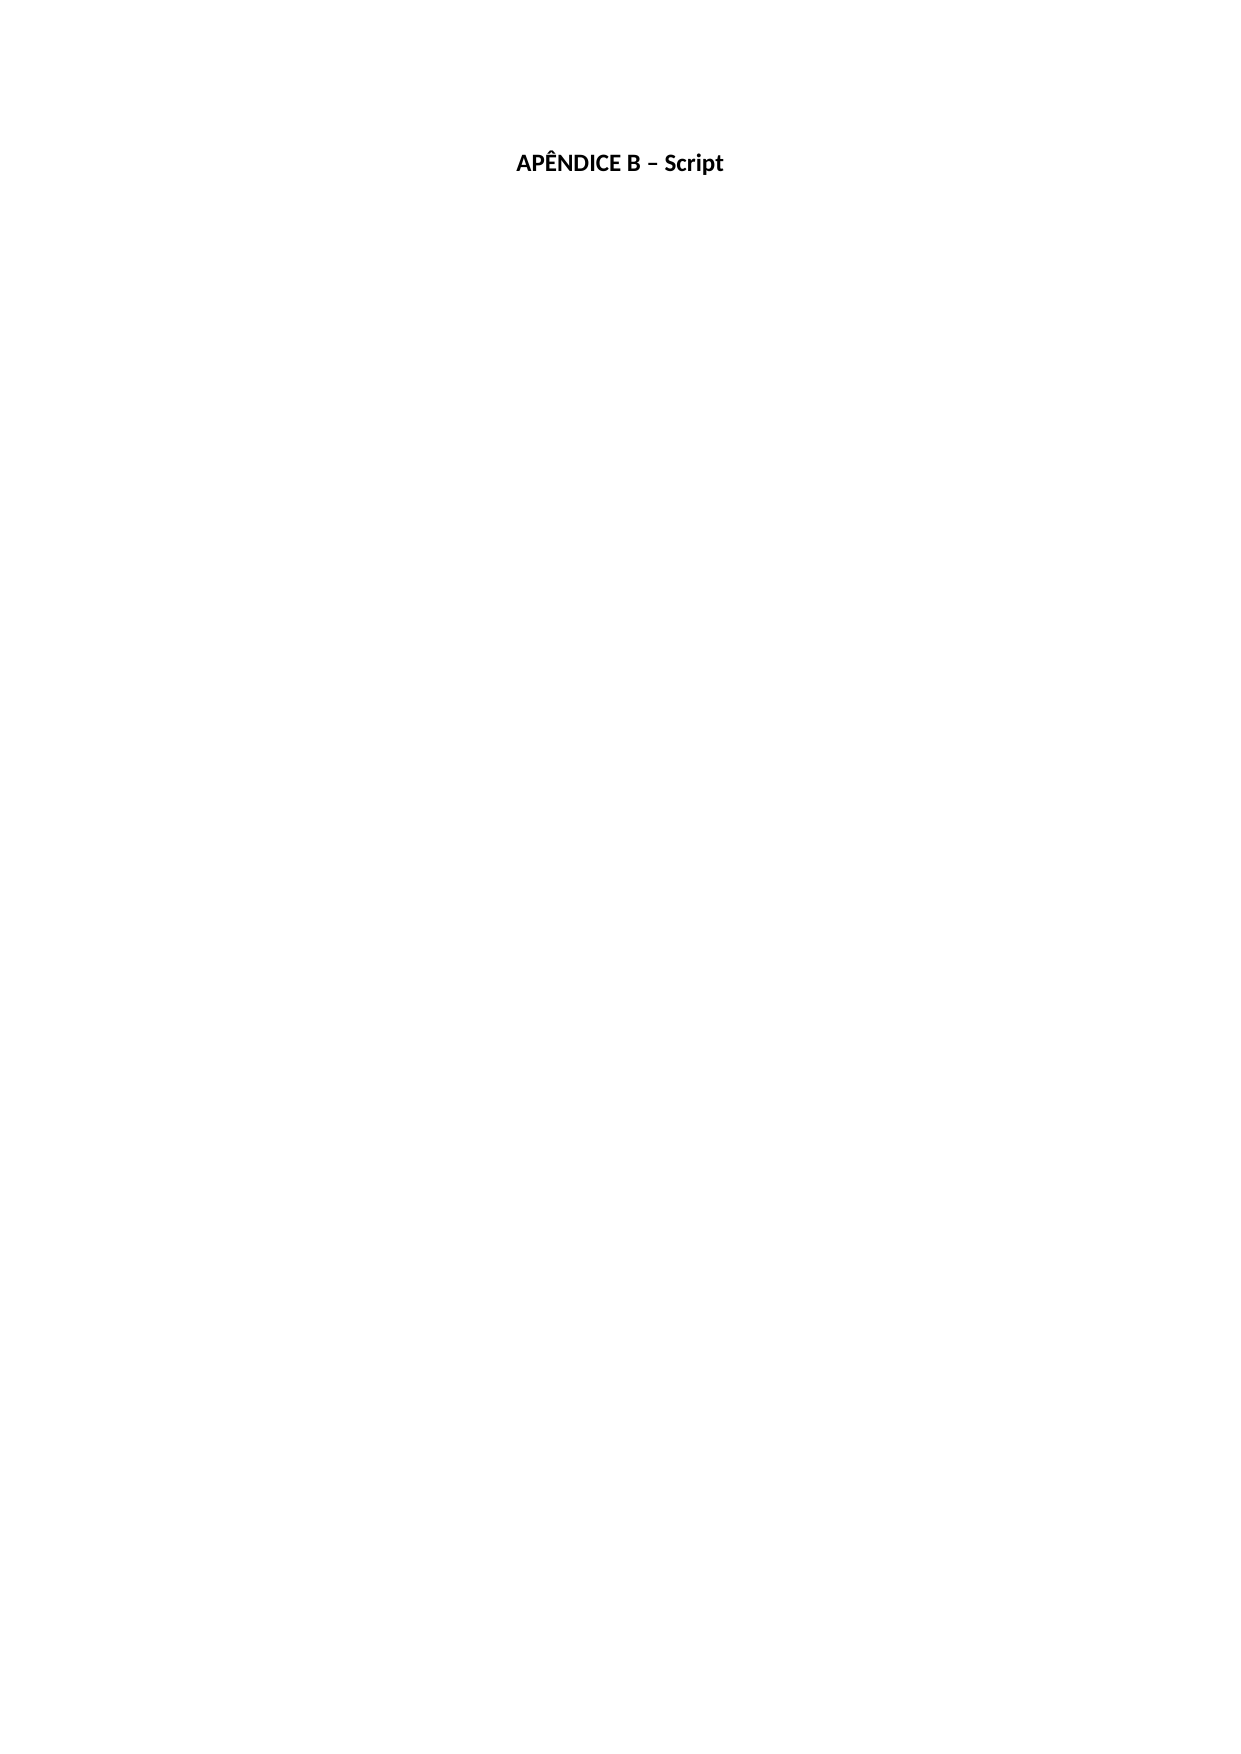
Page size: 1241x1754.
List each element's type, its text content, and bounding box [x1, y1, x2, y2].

subtitle APÊNDICE B – Script [177, 148, 1063, 178]
